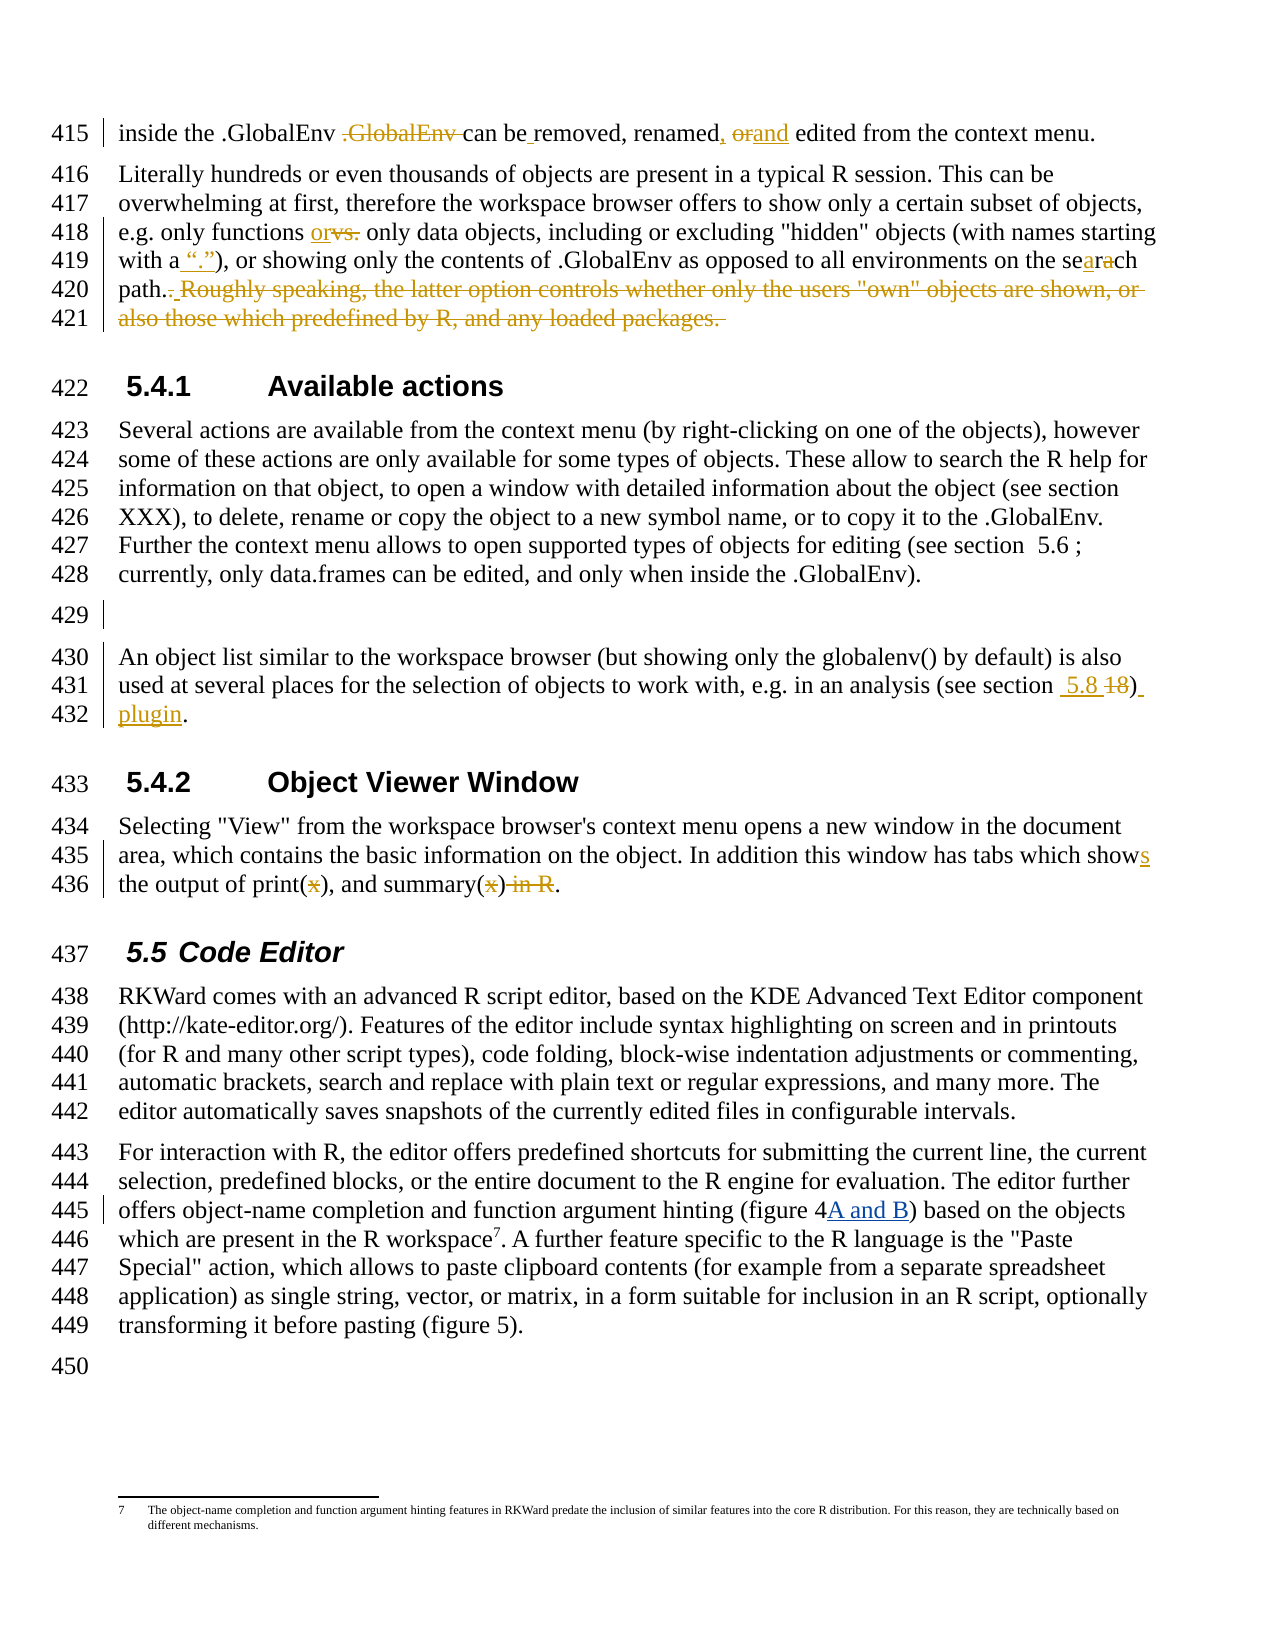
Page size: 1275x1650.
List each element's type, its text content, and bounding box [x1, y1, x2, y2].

text RKWard comes with an advanced R script editor, based on the KDE Advanced Text Editor component (http://kate-editor.org/). Features of the editor include syntax highlighting on screen and in printouts (for R and many other script types), code folding, block-wise indentation adjustments or commenting, automatic brackets, search and replace with plain text or regular expressions, and many more. The editor automatically saves snapshots of the currently edited files in configurable intervals. [118, 981, 1157, 1125]
subtitle Available actions [118, 369, 1157, 403]
text The object-name completion and function argument hinting features in RKWard predate the inclusion of similar features into the core R distribution. For this reason, they are technically based on different mechanisms. [118, 1503, 1157, 1532]
subtitle Object Viewer Window [118, 765, 1157, 799]
text The workspace browser allows to view and manipulate R objects, somewhat similar to a regular file-system browser. This includes both user objects (data, functions) in the .GlobalEnv, and in other environments on the R search path (typically R package environments). Objects are shown in a hierarchical tree structure. For instance, an object of class "list" can be expanded to show the objects contained inisde the list, by clicking on a "+"-symbol to the left of the object name. The basic type of each object is visualized by different icons. Further information on each object can be obtained by hovering the mouse pointer over the respective icon. This will display a tooltip window, including information such as dimensionality or function arguments, depending on the type of object. Objects inside the .GlobalEnv can be removed, renamed, and edited from the context menu. [118, 118, 1157, 147]
text For interaction with R, the editor offers predefined shortcuts for submitting the current line, the current selection, predefined blocks, or the entire document to the R engine for evaluation. The editor further offers object-name completion and function argument hinting (figure 4A and B) based on the objects which are present in the R workspace. A further feature specific to the R language is the "Paste Special" action, which allows to paste clipboard contents (for example from a separate spreadsheet application) as single string, vector, or matrix, in a form suitable for inclusion in an R script, optionally transforming it before pasting (figure 5). [118, 1137, 1157, 1339]
text Literally hundreds or even thousands of objects are present in a typical R session. This can be overwhelming at first, therefore the workspace browser offers to show only a certain subset of objects, e.g. only functions or only data objects, including or excluding "hidden" objects (with names starting with a “.”), or showing only the contents of .GlobalEnv as opposed to all environments on the search path. [118, 159, 1157, 332]
text Several actions are available from the context menu (by right-clicking on one of the objects), however some of these actions are only available for some types of objects. These allow to search the R help for information on that object, to open a window with detailed information about the object (see section XXX), to delete, rename or copy the object to a new symbol name, or to copy it to the .GlobalEnv. Further the context menu allows to open supported types of objects for editing (see section 5.6 ; currently, only data.frames can be edited, and only when inside the .GlobalEnv). [118, 415, 1157, 588]
text Selecting "View" from the workspace browser's context menu opens a new window in the document area, which contains the basic information on the object. In addition this window has tabs which shows the output of print(), and summary(). [118, 811, 1157, 898]
subtitle Code Editor [118, 935, 1157, 969]
text An object list similar to the workspace browser (but showing only the globalenv() by default) is also used at several places for the selection of objects to work with, e.g. in an analysis (see section 5.8 ) plugin. [118, 600, 1157, 629]
